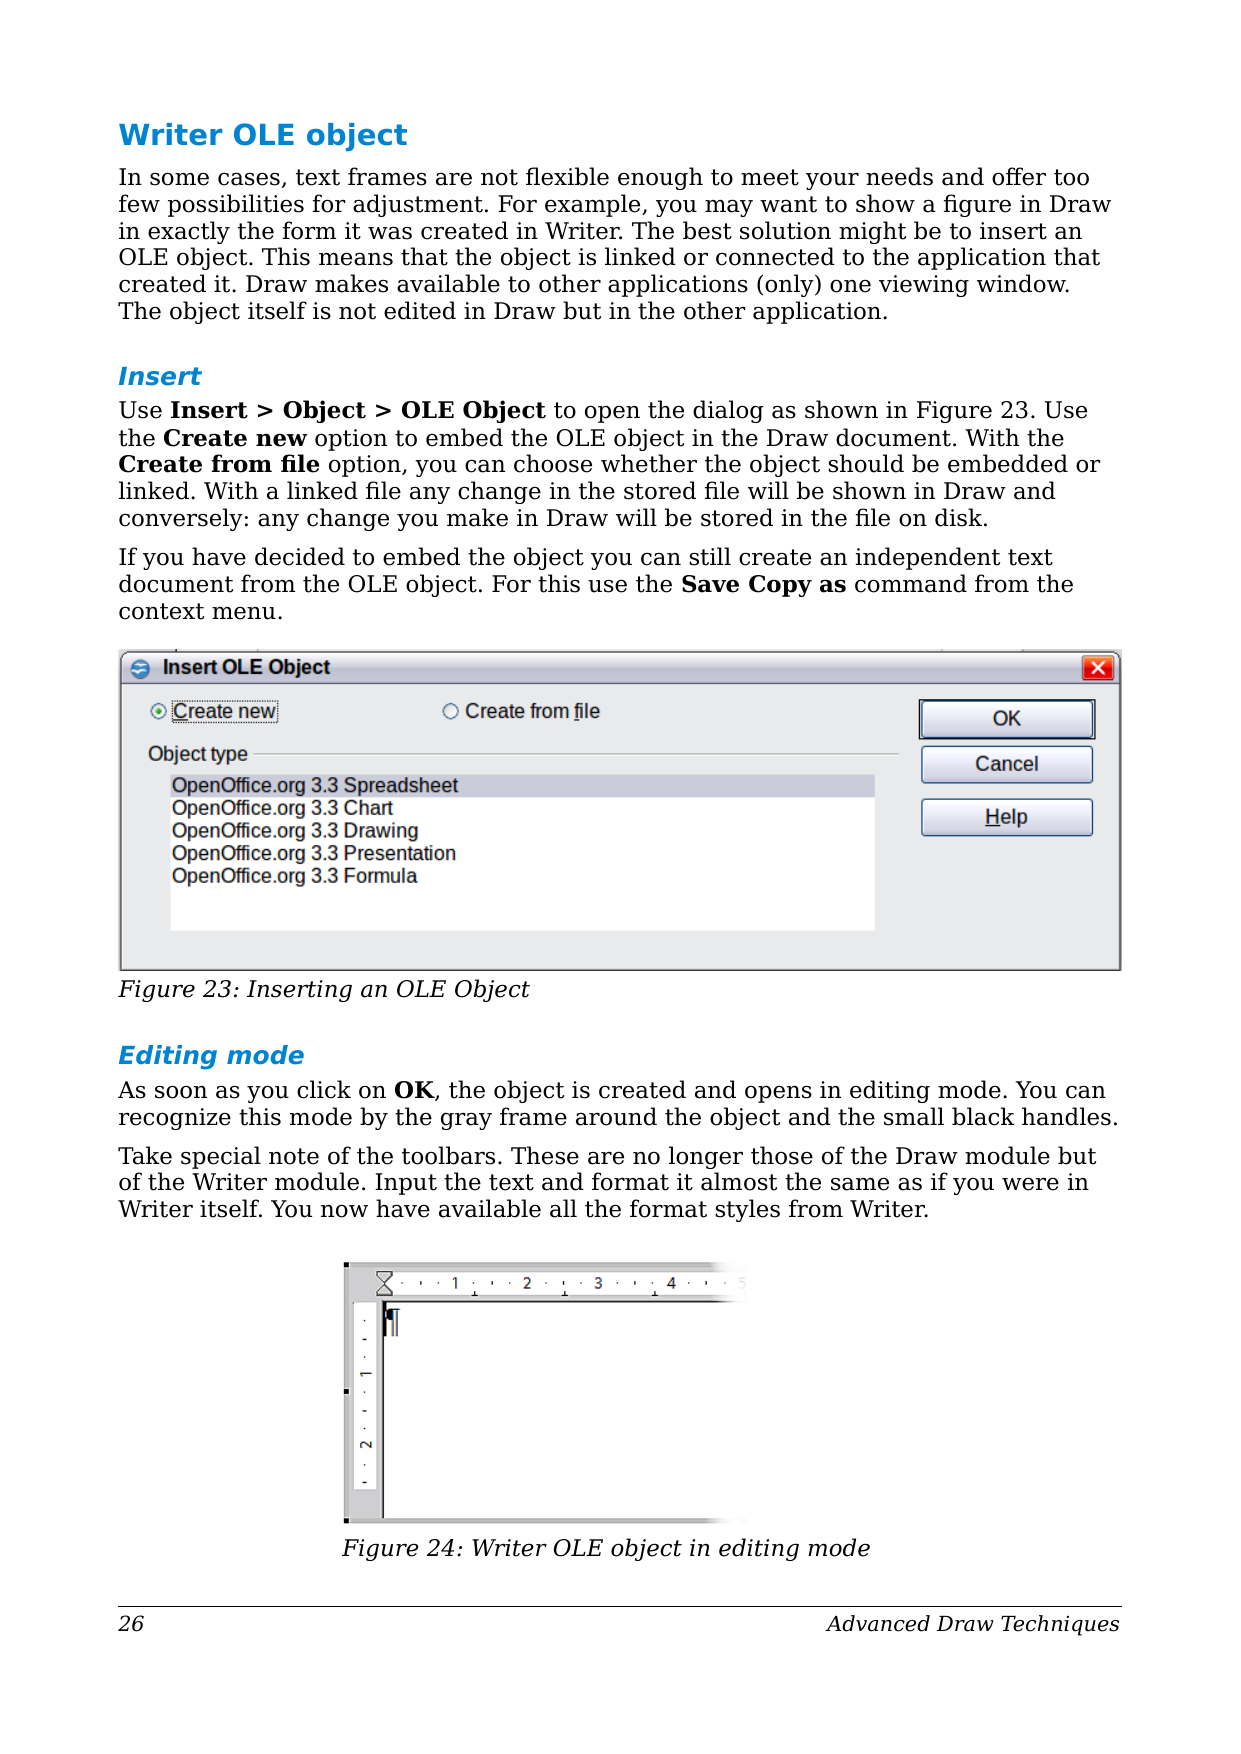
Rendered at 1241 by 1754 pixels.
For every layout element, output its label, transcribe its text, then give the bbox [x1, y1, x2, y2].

text As soon as you click on OK, the object is created and opens in editing mode. You can recognize this mode by the gray frame around the object and the small black handles. [118, 1077, 1122, 1130]
text Figure 24: Writer OLE object in editing mode [342, 1248, 898, 1561]
text If you have decided to embed the object you can still create an independent text document from the OLE object. For this use the Save Copy as command from the context menu. [118, 544, 1122, 624]
subtitle Insert [118, 362, 1122, 391]
picture [342, 1247, 747, 1535]
picture [118, 649, 1122, 971]
text Use Insert > Object > OLE Object to open the dialog as shown in Figure 23. Use the Create new option to embed the OLE object in the Draw document. With the Create from file option, you can choose whether the object should be embedded or linked. With a linked file any change in the stored file will be shown in Draw and conversely: any change you make in Draw will be stored in the file on disk. [118, 397, 1122, 532]
subtitle Editing mode [118, 1041, 1122, 1070]
text Take special note of the toolbars. These are no longer those of the Draw module but of the Writer module. Input the text and format it almost the same as if you were in Writer itself. You now have available all the format styles from Writer. [118, 1143, 1122, 1223]
text In some cases, text frames are not flexible enough to meet your needs and offer too few possibilities for adjustment. For example, you may want to show a figure in Draw in exactly the form it was created in Writer. The best solution might be to insert an OLE object. This means that the object is linked or connected to the application that created it. Draw makes available to other applications (only) one viewing window. The object itself is not edited in Draw but in the other application. [118, 164, 1122, 324]
list Figure 23: Inserting an OLE Object [118, 977, 1122, 1003]
subtitle Writer OLE object [118, 118, 1122, 152]
